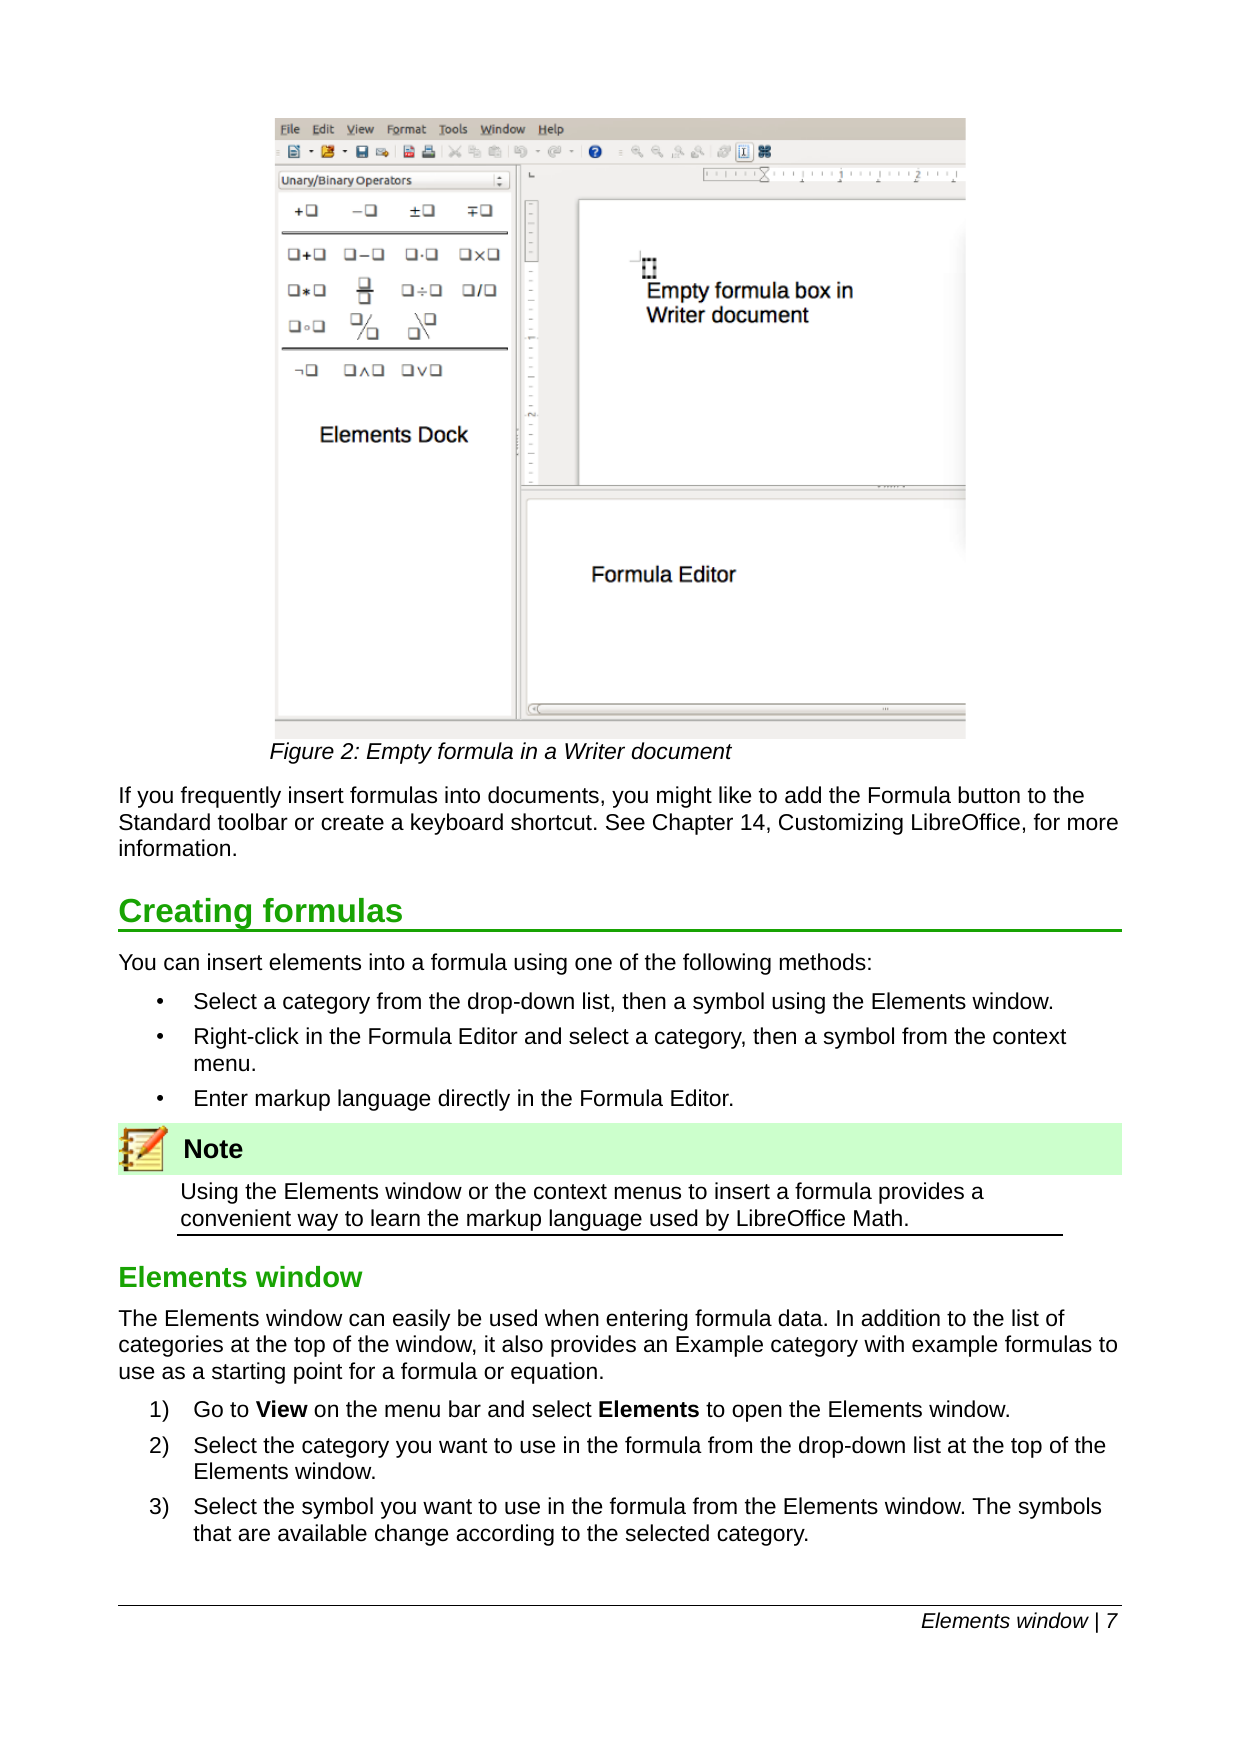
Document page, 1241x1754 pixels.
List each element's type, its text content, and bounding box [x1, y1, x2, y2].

subtitle Elements window [118, 1259, 1122, 1293]
text Figure 2: Empty formula in a Writer document [269, 118, 971, 764]
text You can insert elements into a formula using one of the following methods: [118, 949, 1122, 976]
list Select the category you want to use in the formula from the drop-down list at the top of the Elements window. [169, 1432, 1122, 1484]
subtitle Note [118, 1123, 1122, 1175]
list Go to View on the menu bar and select Elements to open the Elements window. [169, 1396, 1122, 1423]
subtitle Creating formulas [118, 891, 1122, 929]
picture [119, 1124, 170, 1175]
list Select the symbol you want to use in the formula from the Elements window. The symbols that are available change according to the selected category. [169, 1493, 1122, 1546]
list Enter markup language directly in the Formula Editor. [156, 1085, 1122, 1111]
text The Elements window can easily be used when entering formula data. In addition to the list of categories at the top of the window, it also provides an Example category with example formulas to use as a starting point for a formula or equation. [118, 1305, 1122, 1384]
picture [274, 118, 966, 739]
text Using the Elements window or the context menus to insert a formula provides a convenient way to learn the markup language used by LibreOffice Math. [177, 1175, 1063, 1234]
text If you frequently insert formulas into documents, you might like to add the Formula button to the Standard toolbar or create a keyboard shortcut. See Chapter 14, Customizing LibreOffice, for more information. [118, 782, 1122, 862]
list Right-click in the Formula Editor and select a category, then a symbol from the context menu. [156, 1023, 1122, 1076]
list Select a category from the drop-down list, then a symbol using the Elements window. [156, 988, 1122, 1014]
